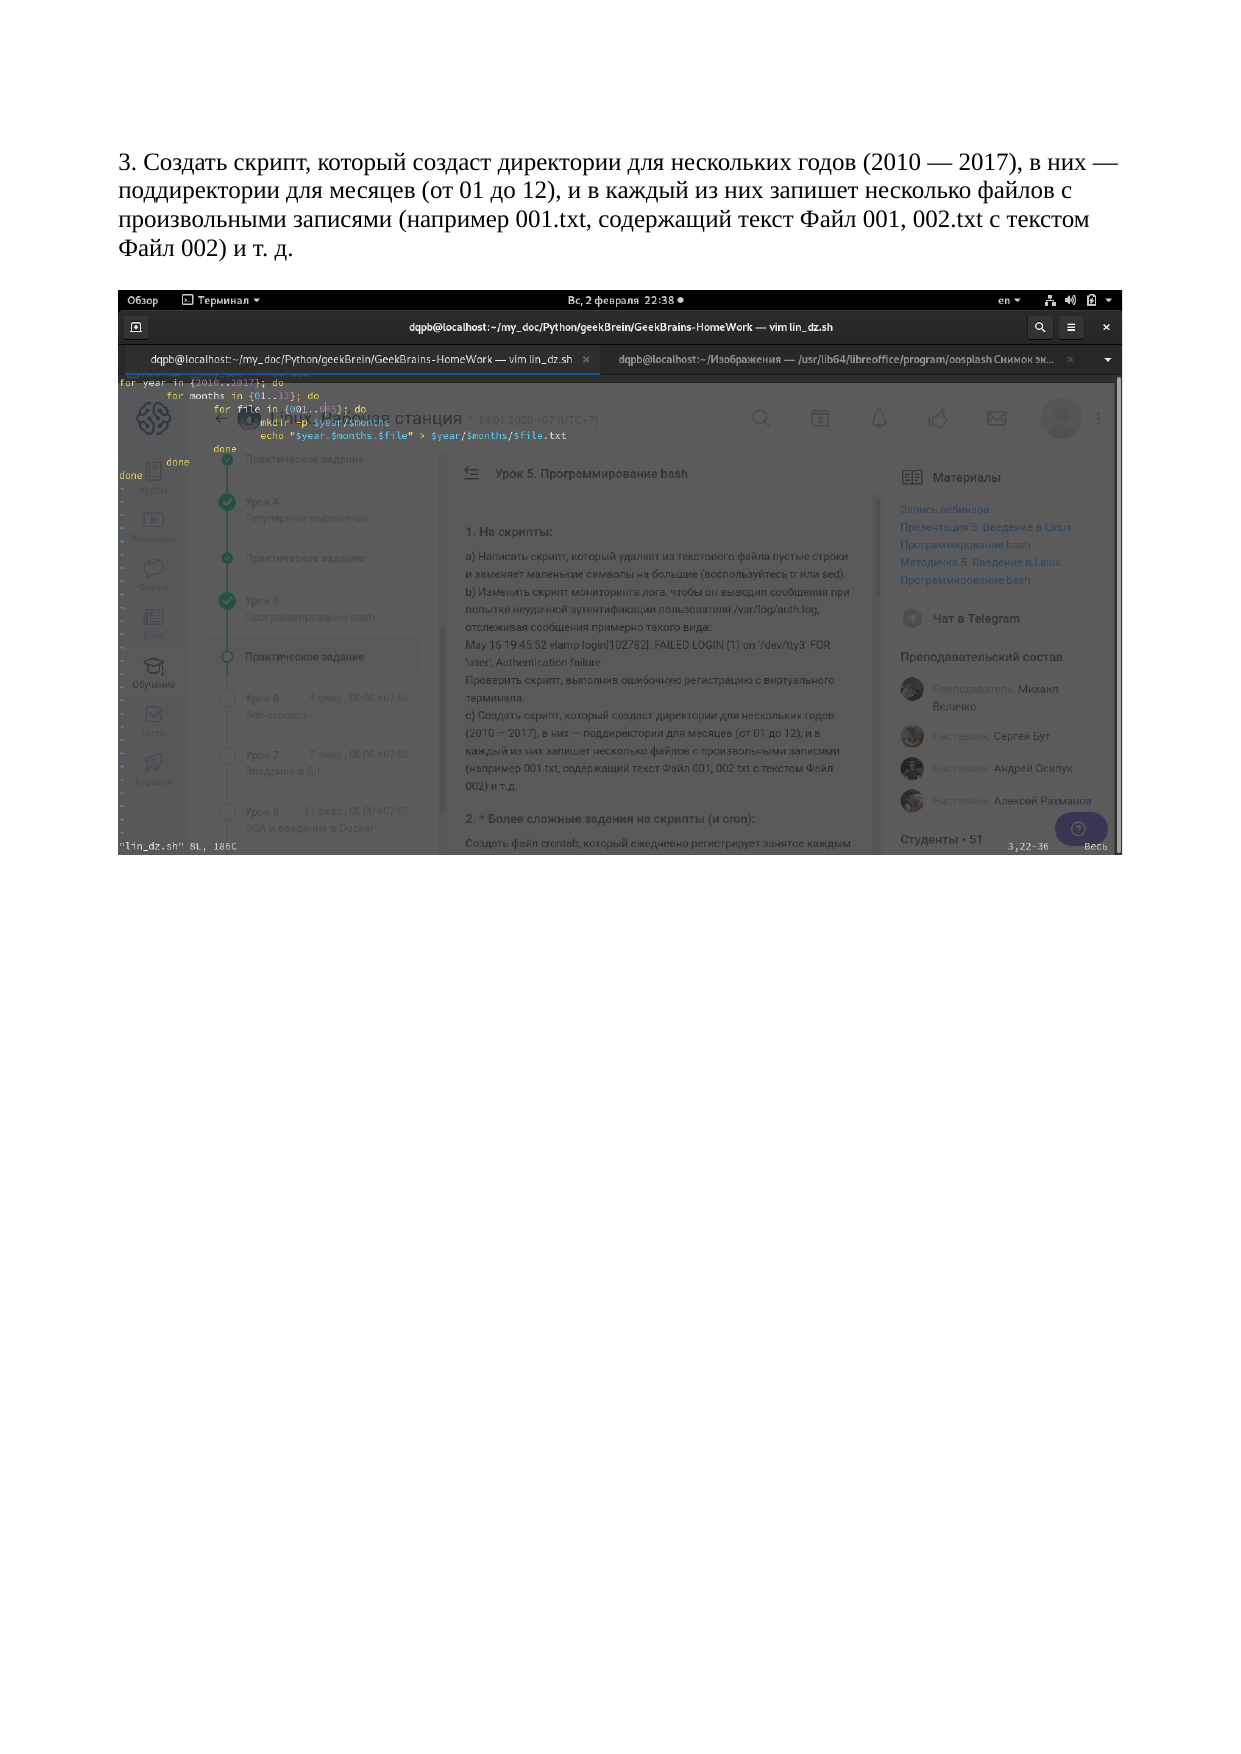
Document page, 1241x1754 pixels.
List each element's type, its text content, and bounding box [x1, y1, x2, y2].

text 3. Создать скрипт, который создаст директории для нескольких годов (2010 — 2017), в них — поддиректории для месяцев (от 01 до 12), и в каждый из них запишет несколько файлов с произвольными записями (например 001.txt, содержащий текст Файл 001, 002.txt с текстом Файл 002) и т. д. [118, 147, 1122, 262]
picture [118, 290, 1123, 855]
